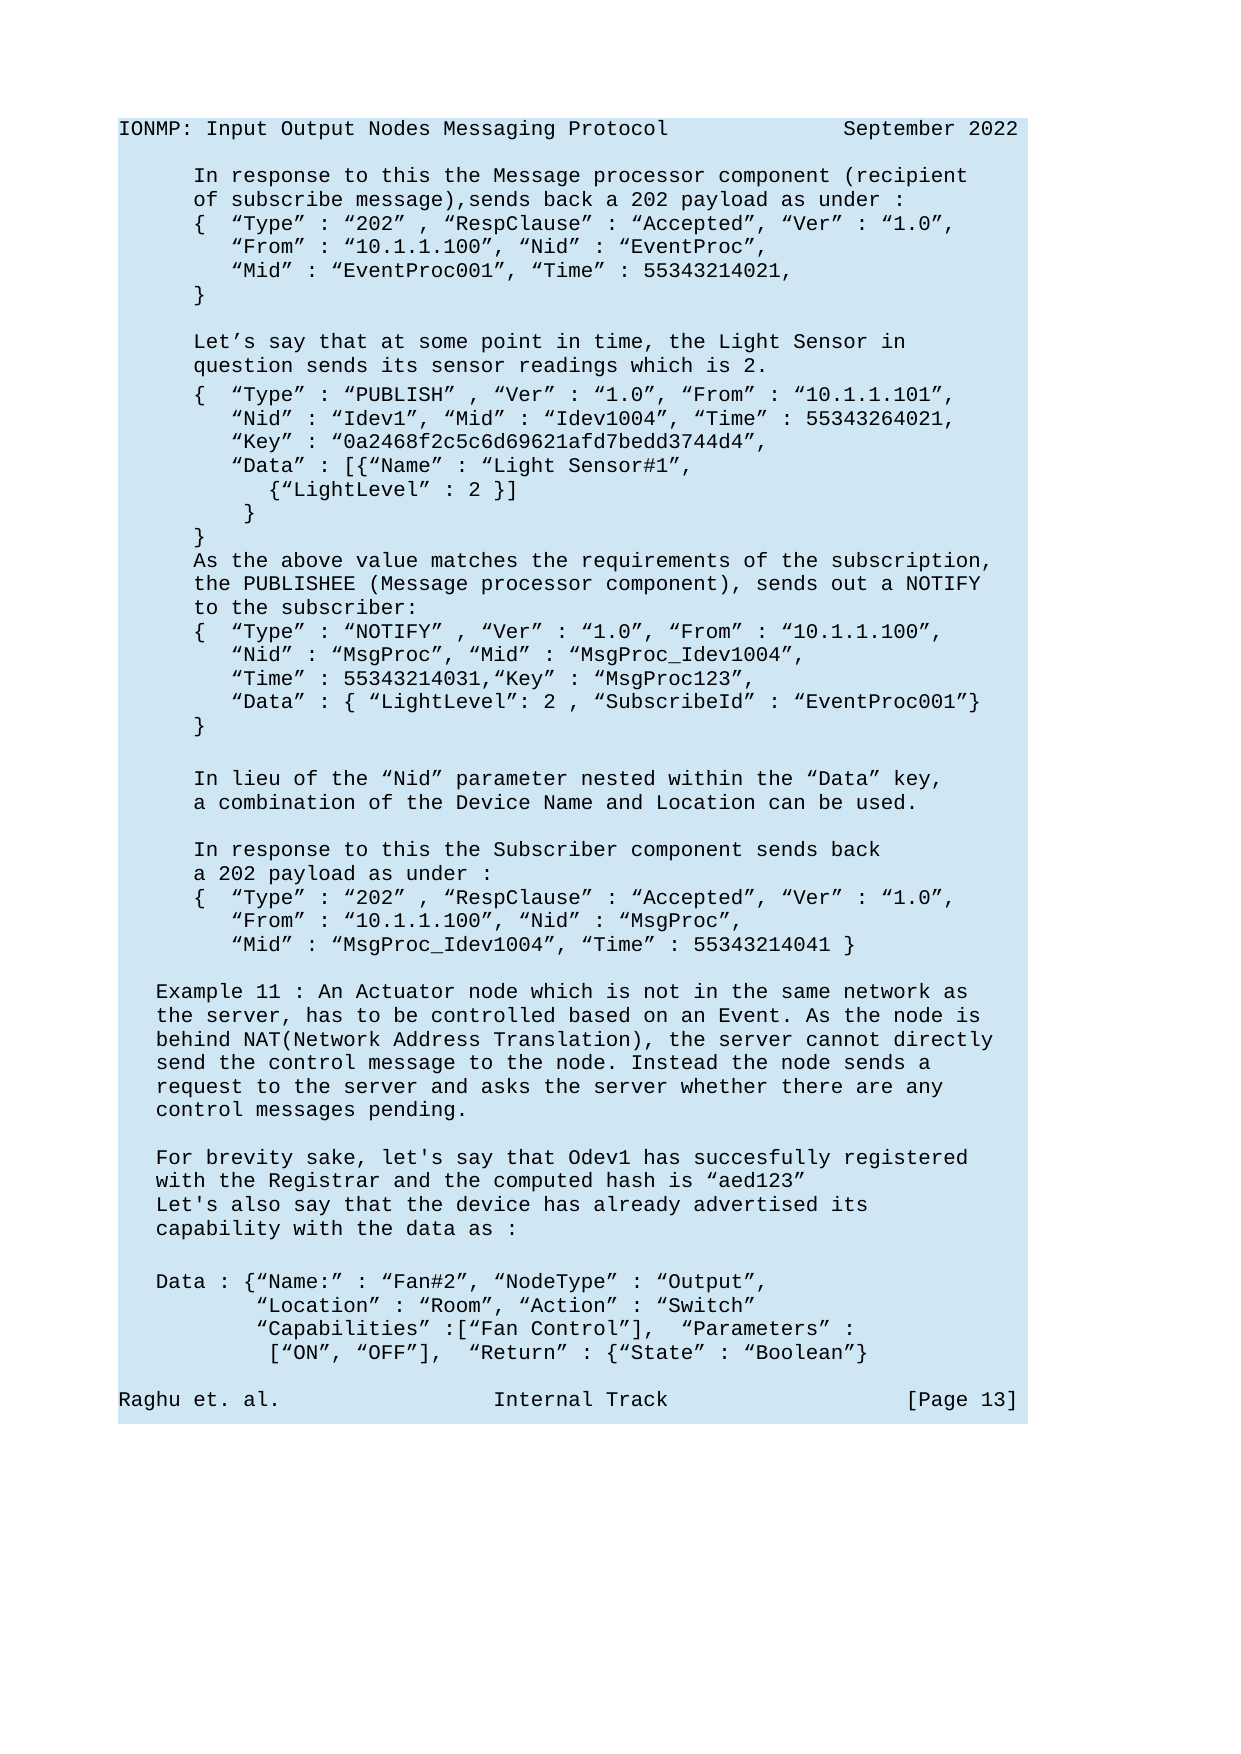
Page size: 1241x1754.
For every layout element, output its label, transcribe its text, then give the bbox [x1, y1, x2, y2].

text For brevity sake, let's say that Odev1 has succesfully registered with the Registrar and the computed hash is “aed123” Let's also say that the device has already advertised its capability with the data as : [118, 1147, 1028, 1241]
text Let’s say that at some point in time, the Light Sensor in question sends its sensor readings which is 2. [118, 331, 1028, 378]
text “Nid” : “MsgProc”, “Mid” : “MsgProc_Idev1004”, “Time” : 55343214031,“Key” : “MsgProc123”, “Data” : { “LightLevel”: 2 , “SubscribeId” : “EventProc001”} [118, 644, 1028, 715]
text Data : {“Name:” : “Fan#2”, “NodeType” : “Output”, “Location” : “Room”, “Action” : “Switch” [118, 1265, 1028, 1318]
text { “Type” : “202” , “RespClause” : “Accepted”, “Ver” : “1.0”, “From” : “10.1.1.100”, “Nid” : “MsgProc”, “Mid” : “MsgProc_Idev1004”, “Time” : 55343214041 } [118, 887, 1028, 958]
text [“ON”, “OFF”], “Return” : {“State” : “Boolean”} [118, 1342, 1028, 1366]
text Raghu et. al. Internal Track [Page 13] [118, 1389, 1028, 1413]
text As the above value matches the requirements of the subscription, the PUBLISHEE (Message processor component), sends out a NOTIFY to the subscriber: [118, 550, 1028, 621]
text In response to this the Subscriber component sends back a 202 payload as under : [118, 839, 1028, 887]
text } [118, 502, 1028, 526]
text } [118, 284, 1028, 307]
text { “Type” : “202” , “RespClause” : “Accepted”, “Ver” : “1.0”, “From” : “10.1.1.100”, “Nid” : “EventProc”, “Mid” : “EventProc001”, “Time” : 55343214021, [118, 213, 1028, 284]
text In lieu of the “Nid” parameter nested within the “Data” key, a combination of the Device Name and Location can be used. [118, 762, 1028, 816]
text { “Type” : “PUBLISH” , “Ver” : “1.0”, “From” : “10.1.1.101”, [118, 378, 1028, 408]
text In response to this the Message processor component (recipient of subscribe message),sends back a 202 payload as under : [118, 165, 1028, 213]
text Example 11 : An Actuator node which is not in the same network as the server, has to be controlled based on an Event. As the node is behind NAT(Network Address Translation), the server cannot directly send the control message to the node. Instead the node sends a request to the server and asks the server whether there are any control messages pending. [118, 981, 1028, 1123]
text { “Type” : “NOTIFY” , “Ver” : “1.0”, “From” : “10.1.1.100”, [118, 621, 1028, 644]
text “Nid” : “Idev1”, “Mid” : “Idev1004”, “Time” : 55343264021, “Key” : “0a2468f2c5c6d69621afd7bedd3744d4”, [118, 408, 1028, 455]
text IONMP: Input Output Nodes Messaging Protocol September 2022 [118, 118, 1028, 142]
text } [118, 715, 1028, 739]
text “Capabilities” :[“Fan Control”], “Parameters” : [118, 1318, 1028, 1342]
text } [118, 526, 1028, 550]
text “Data” : [{“Name” : “Light Sensor#1”, {“LightLevel” : 2 }] [118, 455, 1028, 502]
